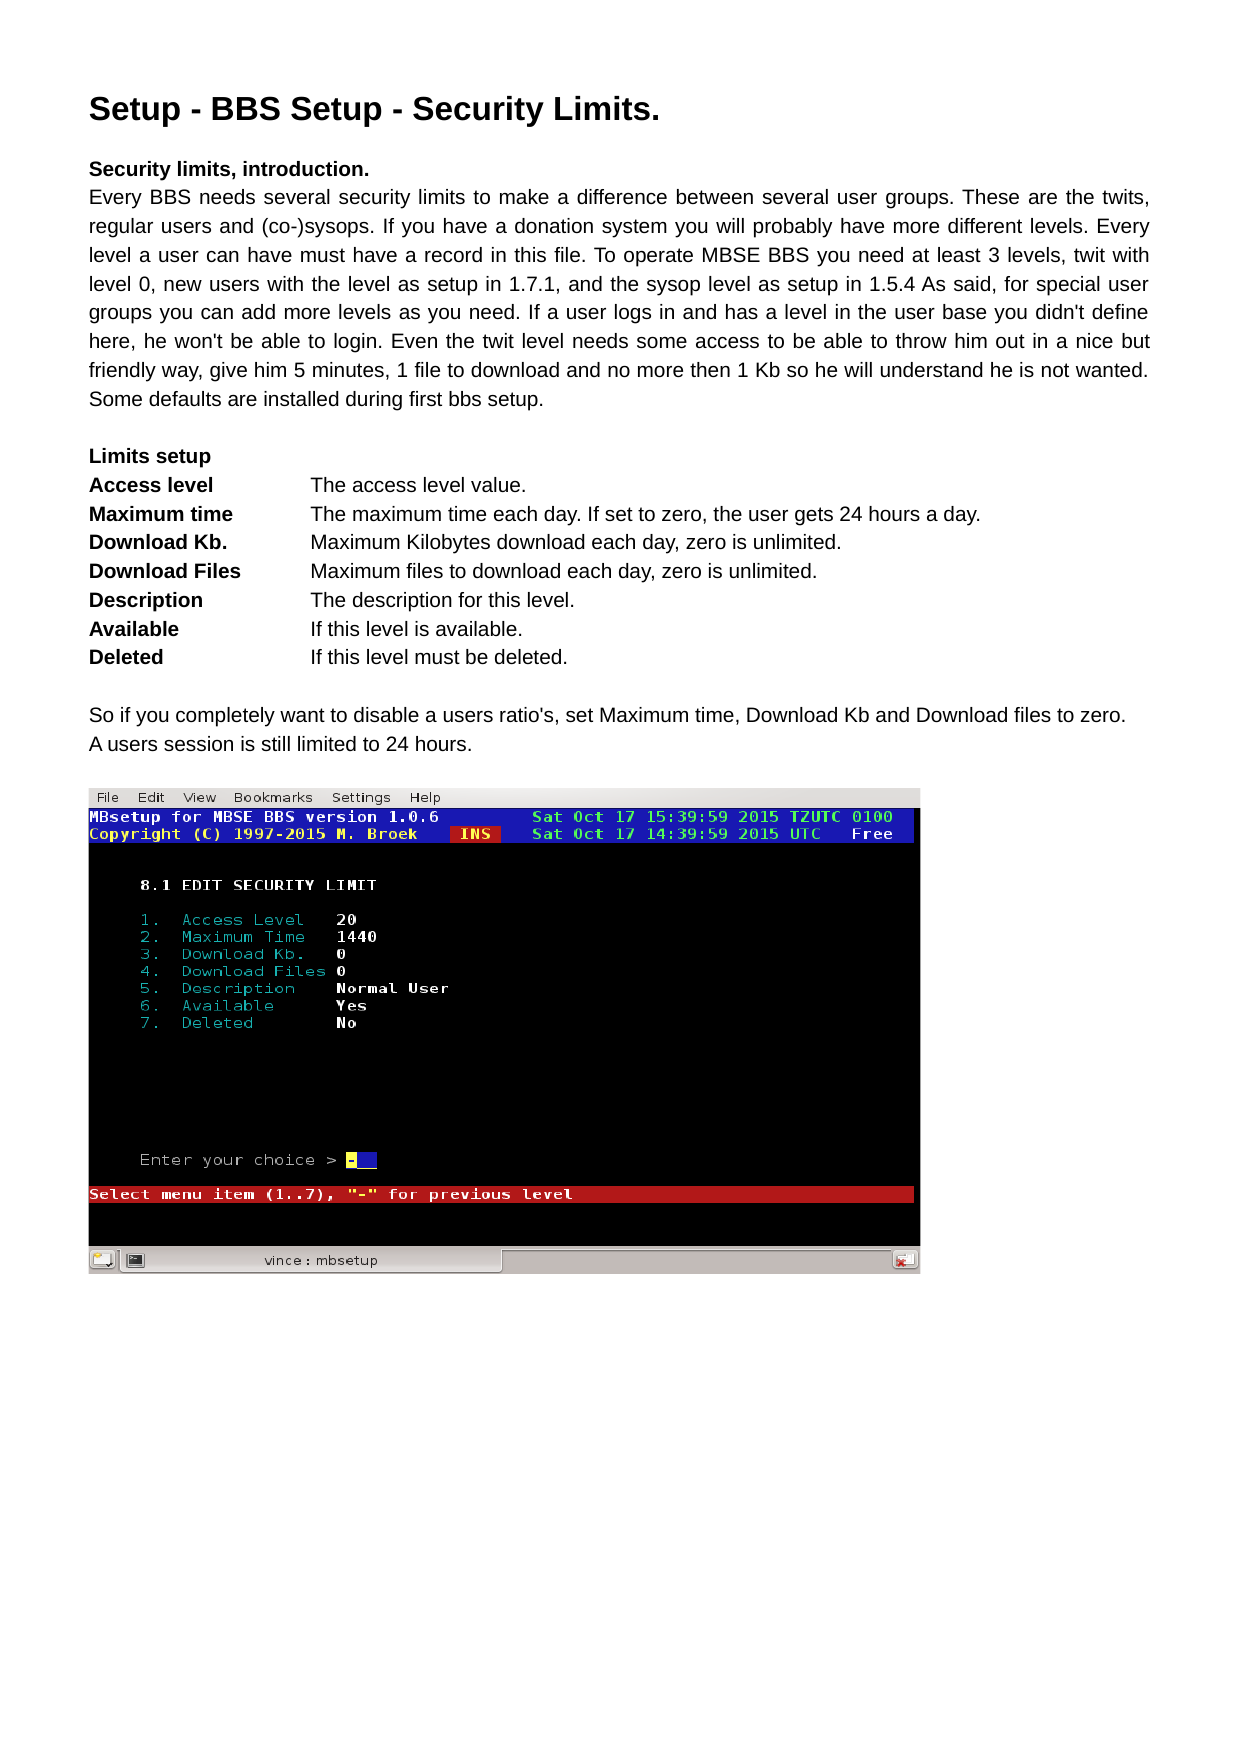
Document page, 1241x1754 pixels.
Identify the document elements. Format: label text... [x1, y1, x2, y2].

text Every BBS needs several security limits to make a difference between several user groups. These are the twits, regular users and (co-)sysops. If you have a donation system you will probably have more different levels. Every level a user can have must have a record in this file. To operate MBSE BBS you need at least 3 levels, twit with level 0, new users with the level as setup in 1.7.1, and the sysop level as setup in 1.5.4 As said, for special user groups you can add more levels as you need. If a user logs in and has a level in the user base you didn't define here, he won't be able to login. Even the twit level needs some access to be able to throw him out in a nice but friendly way, give him 5 minutes, 1 file to download and no more then 1 Kb so he will understand he is not wanted. Some defaults are installed during first bbs setup. [88, 185, 1152, 410]
text A users session is still limited to 24 hours. [88, 731, 1152, 755]
text Security limits, introduction. [88, 156, 1152, 180]
subtitle Setup - BBS Setup - Security Limits. [88, 88, 1152, 127]
picture [88, 788, 921, 1274]
text Description The description for this level. [88, 588, 1152, 612]
text So if you completely want to disable a users ratio's, set Maximum time, Download Kb and Download files to zero. [88, 703, 1152, 727]
text Maximum time The maximum time each day. If set to zero, the user gets 24 hours a day. [88, 501, 1152, 525]
text Available If this level is available. [88, 616, 1152, 640]
text Access level The access level value. [88, 473, 1152, 497]
text Download Kb. Maximum Kilobytes download each day, zero is unlimited. [88, 530, 1152, 554]
text Download Files Maximum files to download each day, zero is unlimited. [88, 559, 1152, 583]
text Limits setup [88, 444, 1152, 468]
text Deleted If this level must be deleted. [88, 645, 1152, 669]
